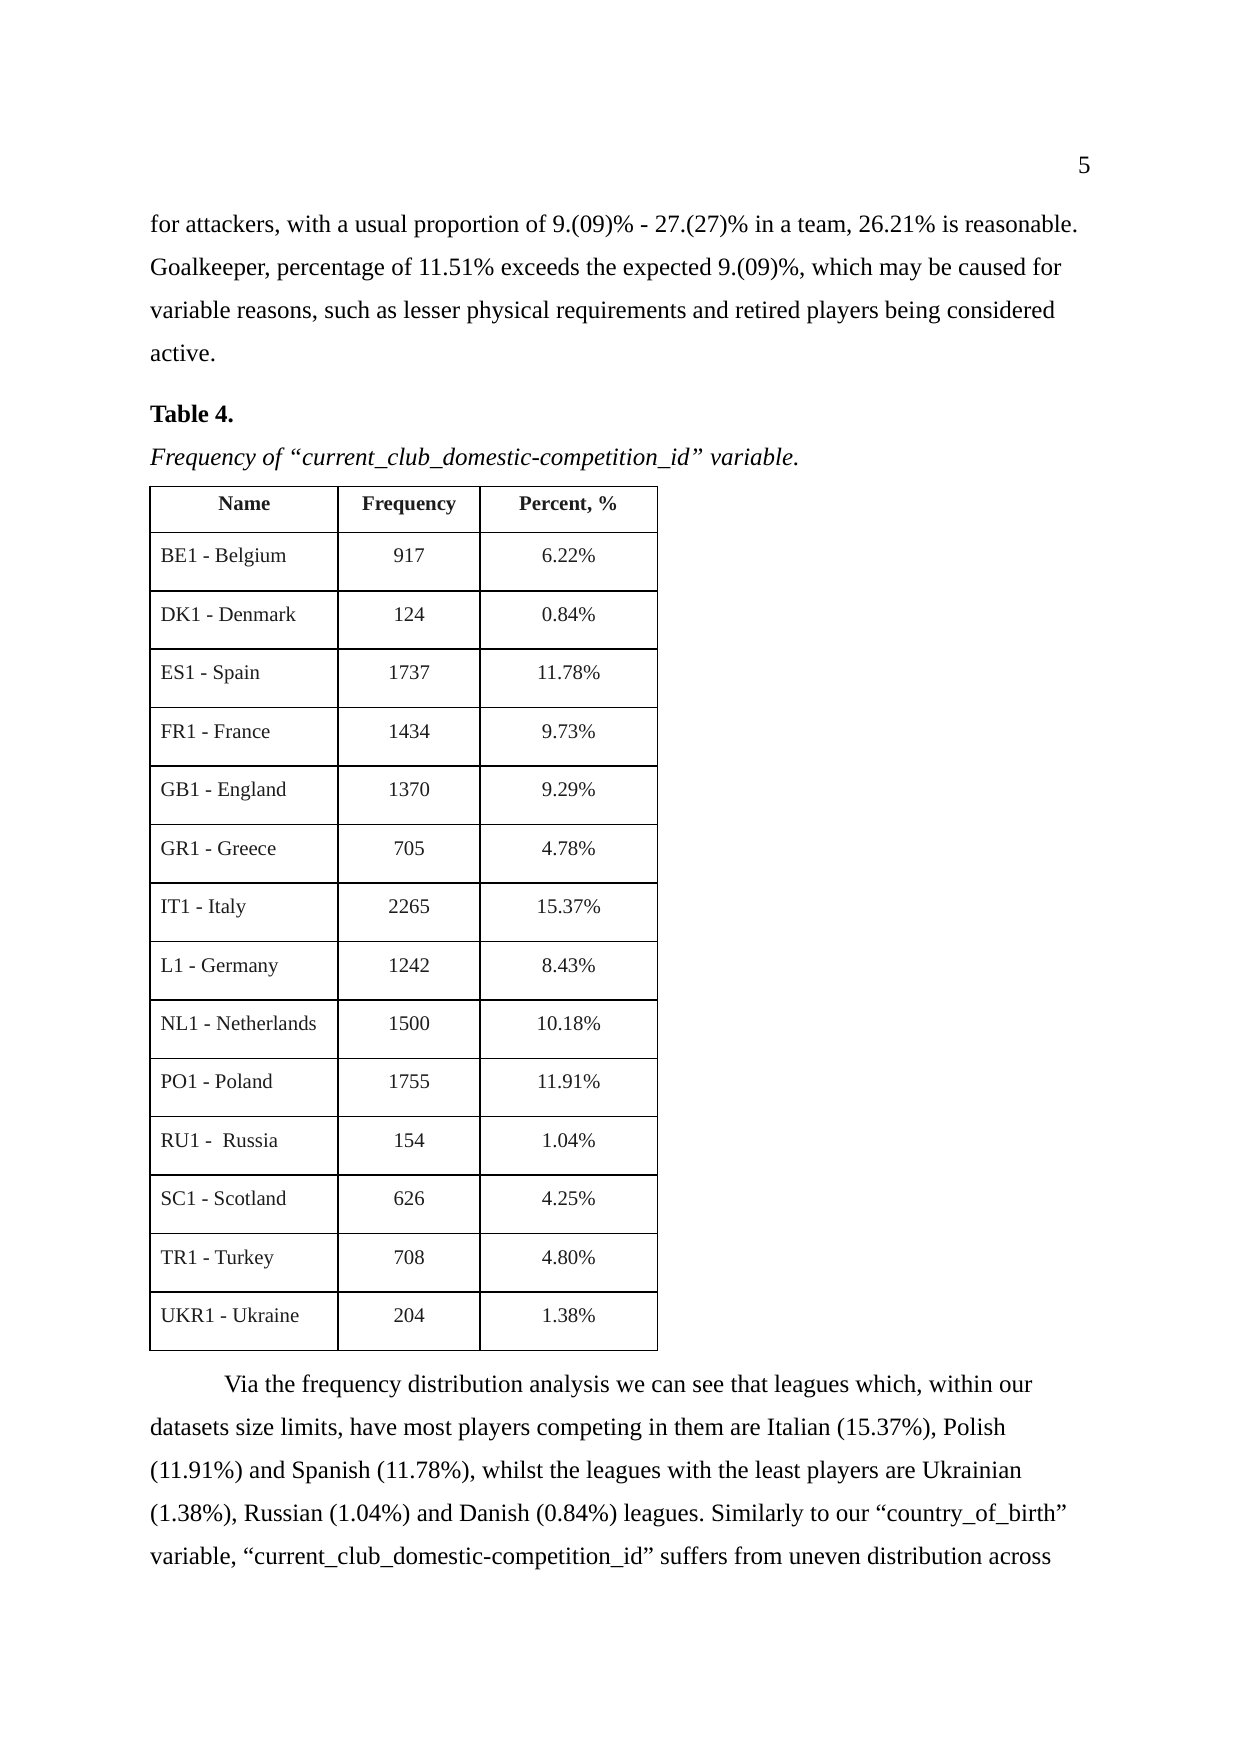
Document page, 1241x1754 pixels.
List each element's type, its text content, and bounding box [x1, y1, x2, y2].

table_cell NL1 - Netherlands [151, 1001, 337, 1057]
table_cell 705 [339, 825, 479, 882]
table_cell 154 [339, 1117, 479, 1174]
text Via the frequency distribution analysis we can see that leagues which, within our datasets size limits, have most players competing in them are Italian (15.37%), Polish (11.91%) and Spanish (11.78%), whilst the leagues with the least players are Ukrainian (1.38%), Russian (1.04%) and Danish (0.84%) leagues. Similarly to our “country_of_birth” variable, “current_club_domestic-competition_id” suffers from uneven distribution across [150, 1369, 1090, 1570]
table_cell 9.29% [481, 767, 657, 824]
table_cell SC1 - Scotland [151, 1176, 337, 1233]
table_cell 4.25% [481, 1176, 657, 1233]
table_cell FR1 - France [151, 708, 337, 765]
table_cell IT1 - Italy [151, 884, 337, 941]
text Table 4. [150, 399, 1090, 428]
table_cell 10.18% [481, 1001, 657, 1057]
table_cell 6.22% [481, 533, 657, 590]
table_cell 4.78% [481, 825, 657, 882]
table_cell GR1 - Greece [151, 825, 337, 882]
table_cell DK1 - Denmark [151, 592, 337, 648]
table_cell 1.04% [481, 1117, 657, 1174]
table_cell 124 [339, 592, 479, 648]
table_cell 15.37% [481, 884, 657, 941]
table_cell 0.84% [481, 592, 657, 648]
text for attackers, with a usual proportion of 9.(09)% - 27.(27)% in a team, 26.21% is reasonable. Goalkeeper, percentage of 11.51% exceeds the expected 9.(09)%, which may be caused for variable reasons, such as lesser physical requirements and retired players being considered active. [150, 209, 1090, 367]
table_cell 1.38% [481, 1293, 657, 1349]
table_header Percent, % [481, 487, 657, 531]
table_cell GB1 - England [151, 767, 337, 824]
table_cell 2265 [339, 884, 479, 941]
table_cell UKR1 - Ukraine [151, 1293, 337, 1349]
table_header Frequency [339, 487, 479, 531]
text Frequency of “current_club_domestic-competition_id” variable. [150, 442, 1090, 471]
table_cell BE1 - Belgium [151, 533, 337, 590]
table_header Name [151, 487, 337, 531]
table_cell 11.91% [481, 1059, 657, 1116]
table_cell 626 [339, 1176, 479, 1233]
table_cell L1 - Germany [151, 942, 337, 999]
table_cell 11.78% [481, 650, 657, 707]
table_cell 1755 [339, 1059, 479, 1116]
table_cell 1737 [339, 650, 479, 707]
table_cell 917 [339, 533, 479, 590]
table_cell 708 [339, 1234, 479, 1291]
table_cell 1500 [339, 1001, 479, 1057]
table_cell TR1 - Turkey [151, 1234, 337, 1291]
table_cell 1434 [339, 708, 479, 765]
table_cell 8.43% [481, 942, 657, 999]
table_cell ES1 - Spain [151, 650, 337, 707]
table_cell 1242 [339, 942, 479, 999]
table_cell 4.80% [481, 1234, 657, 1291]
table_cell 204 [339, 1293, 479, 1349]
table_cell 1370 [339, 767, 479, 824]
table_cell 9.73% [481, 708, 657, 765]
table_cell PO1 - Poland [151, 1059, 337, 1116]
table_cell RU1 - Russia [151, 1117, 337, 1174]
